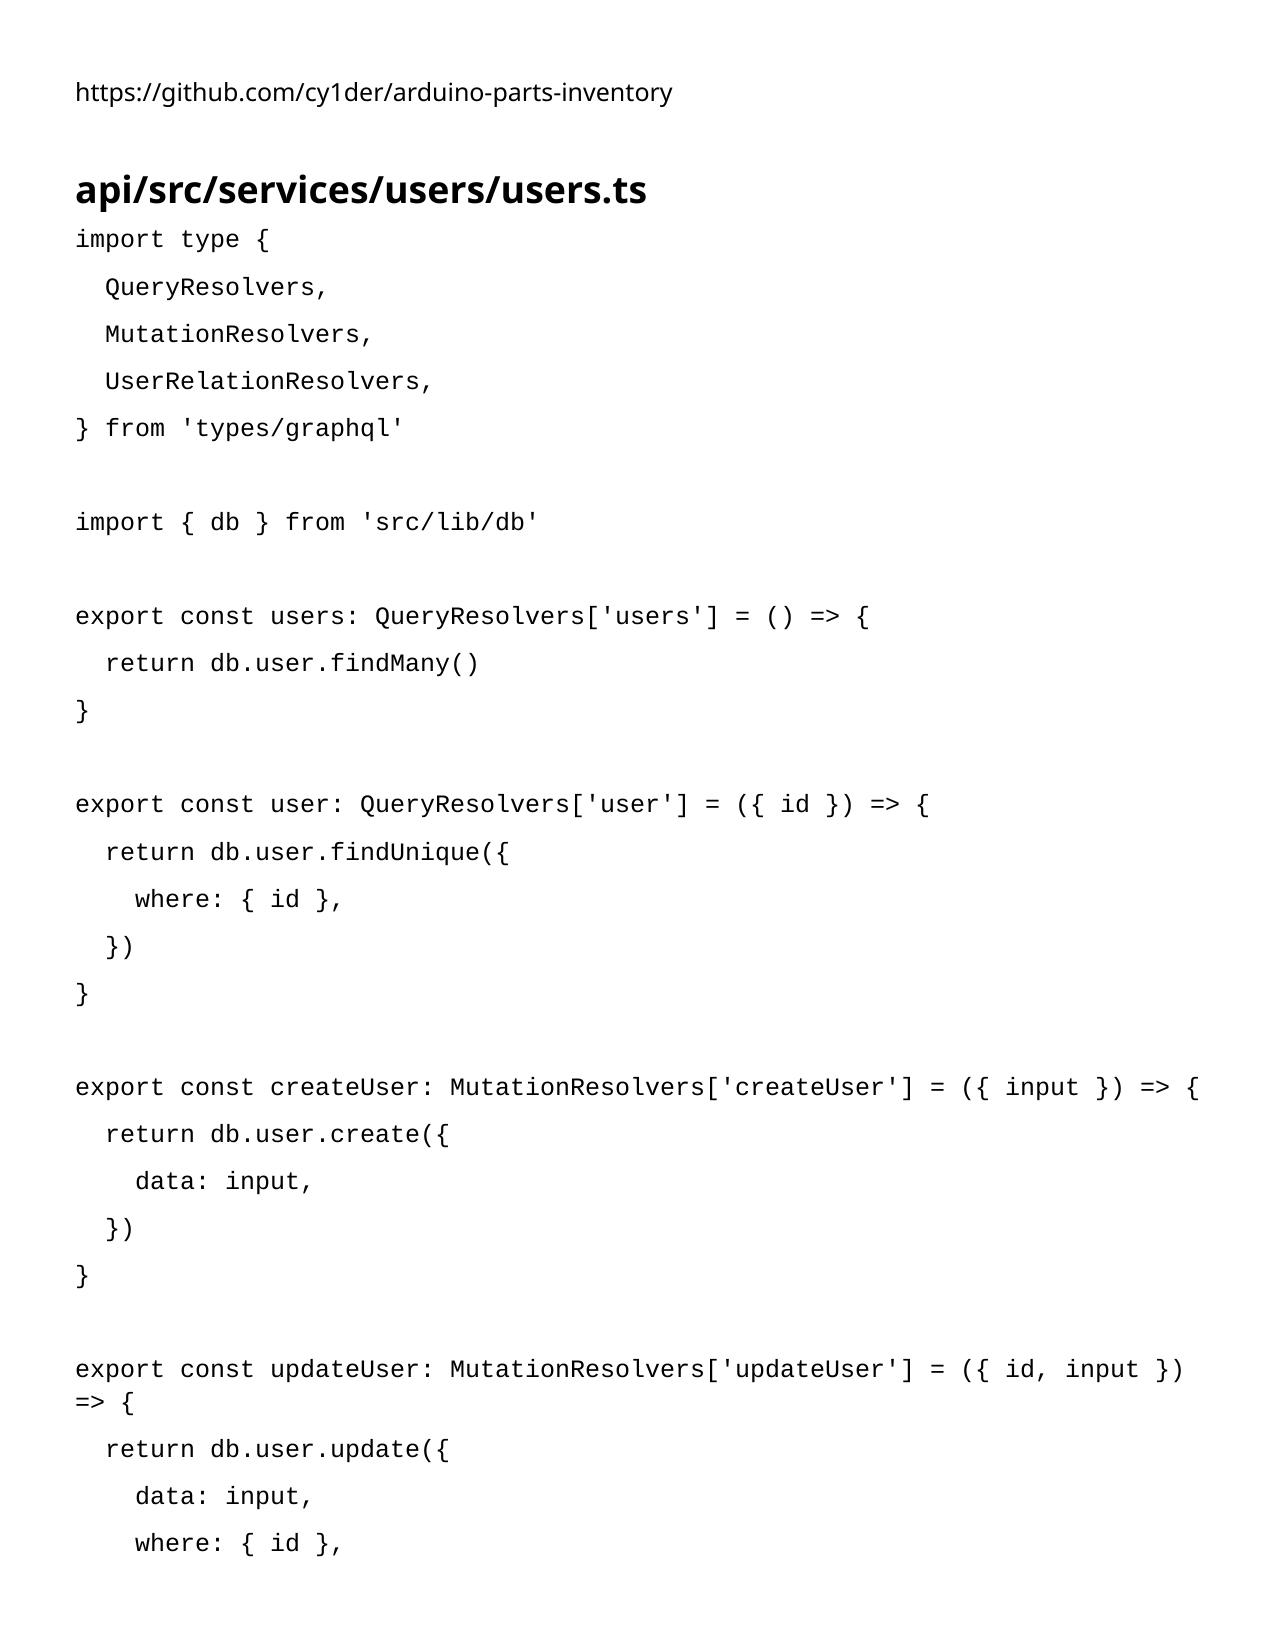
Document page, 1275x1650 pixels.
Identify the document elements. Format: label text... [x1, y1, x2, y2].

text }) [75, 1216, 1200, 1244]
text where: { id }, [75, 1531, 1200, 1559]
text } [75, 1263, 1200, 1291]
text import type { [75, 227, 1200, 255]
text MutationResolvers, [75, 321, 1200, 349]
text UserRelationResolvers, [75, 368, 1200, 397]
text data: input, [75, 1169, 1200, 1197]
text } [75, 698, 1200, 726]
text export const updateUser: MutationResolvers['updateUser'] = ({ id, input }) => { [75, 1357, 1200, 1418]
text return db.user.findUnique({ [75, 839, 1200, 867]
text } [75, 980, 1200, 1009]
text }) [75, 933, 1200, 962]
text return db.user.findMany() [75, 651, 1200, 679]
text QueryResolvers, [75, 274, 1200, 302]
subtitle api/src/services/users/users.ts [75, 163, 1200, 214]
text return db.user.create({ [75, 1122, 1200, 1150]
text where: { id }, [75, 886, 1200, 914]
text export const users: QueryResolvers['users'] = () => { [75, 604, 1200, 632]
text data: input, [75, 1484, 1200, 1512]
text } from 'types/graphql' [75, 415, 1200, 444]
text import { db } from 'src/lib/db' [75, 509, 1200, 538]
text export const createUser: MutationResolvers['createUser'] = ({ input }) => { [75, 1074, 1200, 1103]
text return db.user.update({ [75, 1437, 1200, 1465]
text export const user: QueryResolvers['user'] = ({ id }) => { [75, 792, 1200, 820]
